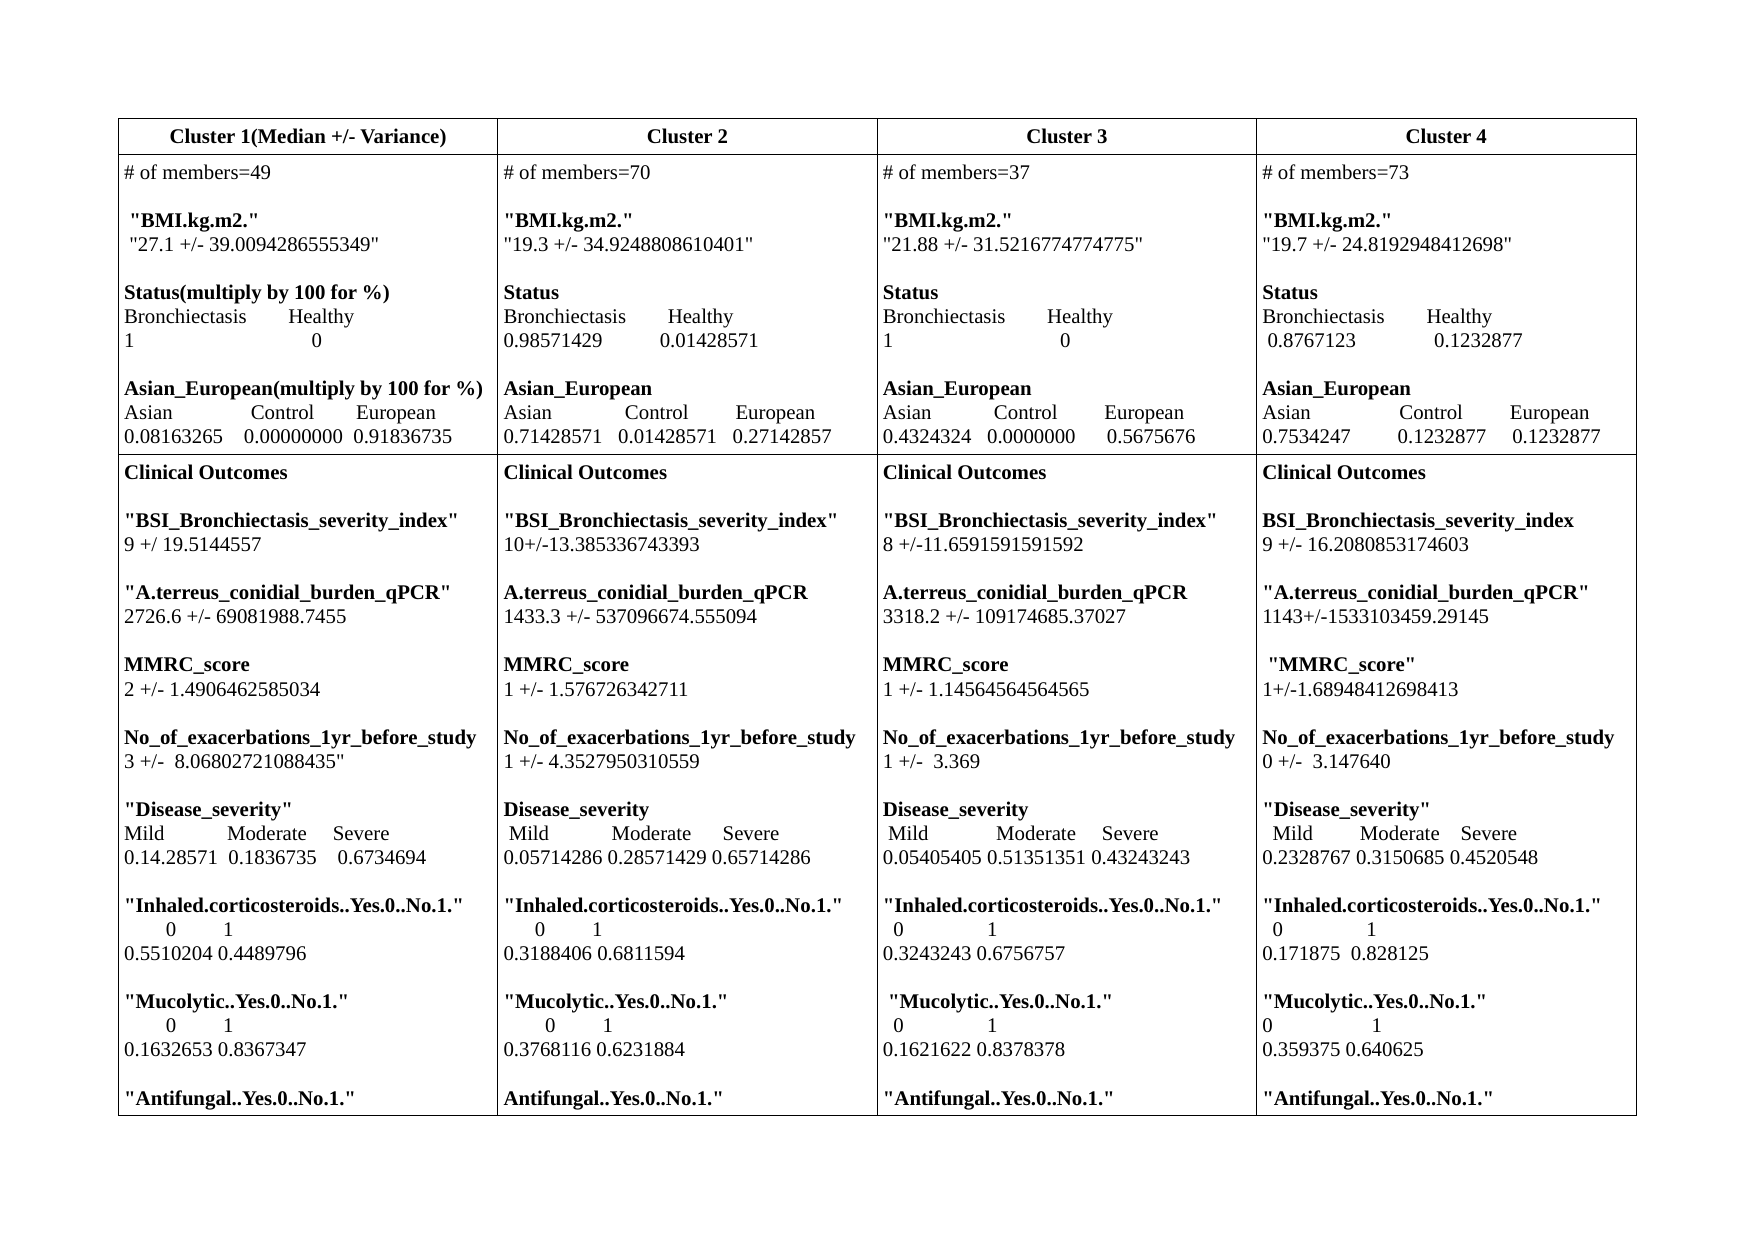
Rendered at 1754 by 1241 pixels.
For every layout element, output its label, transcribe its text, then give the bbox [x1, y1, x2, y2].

table_header Cluster 2 [498, 119, 877, 154]
table_cell Clinical Outcomes "BSI_Bronchiectasis_severity_index" 8 +/-11.6591591591592 A.terreus_conidial_burden_qPCR 3318.2 +/- 109174685.37027 MMRC_score 1 +/- 1.14564564564565 No_of_exacerbations_1yr_before_study 1 +/- 3.369 Disease_severity Mild Moderate Severe 0.05405405 0.51351351 0.43243243 "Inhaled.corticosteroids..Yes.0..No.1." 0 1 0.3243243 0.6756757 "Mucolytic..Yes.0..No.1." 0 1 0.1621622 0.8378378 "Antifungal..Yes.0..No.1." [878, 455, 1256, 1115]
table_cell Clinical Outcomes "BSI_Bronchiectasis_severity_index" 10+/-13.385336743393 A.terreus_conidial_burden_qPCR 1433.3 +/- 537096674.555094 MMRC_score 1 +/- 1.576726342711 No_of_exacerbations_1yr_before_study 1 +/- 4.3527950310559 Disease_severity Mild Moderate Severe 0.05714286 0.28571429 0.65714286 "Inhaled.corticosteroids..Yes.0..No.1." 0 1 0.3188406 0.6811594 "Mucolytic..Yes.0..No.1." 0 1 0.3768116 0.6231884 Antifungal..Yes.0..No.1." [498, 455, 877, 1115]
table_cell Clinical Outcomes BSI_Bronchiectasis_severity_index 9 +/- 16.2080853174603 "A.terreus_conidial_burden_qPCR" 1143+/-1533103459.29145 "MMRC_score" 1+/-1.68948412698413 No_of_exacerbations_1yr_before_study 0 +/- 3.147640 "Disease_severity" Mild Moderate Severe 0.2328767 0.3150685 0.4520548 "Inhaled.corticosteroids..Yes.0..No.1." 0 1 0.171875 0.828125 "Mucolytic..Yes.0..No.1." 0 1 0.359375 0.640625 "Antifungal..Yes.0..No.1." [1257, 455, 1636, 1115]
table_cell # of members=37 "BMI.kg.m2." "21.88 +/- 31.5216774774775" Status Bronchiectasis Healthy 1 0 Asian_European Asian Control European 0.4324324 0.0000000 0.5675676 [878, 155, 1256, 454]
table_cell Clinical Outcomes "BSI_Bronchiectasis_severity_index" 9 +/ 19.5144557 "A.terreus_conidial_burden_qPCR" 2726.6 +/- 69081988.7455 MMRC_score 2 +/- 1.4906462585034 No_of_exacerbations_1yr_before_study 3 +/- 8.06802721088435" "Disease_severity" Mild Moderate Severe 0.14.28571 0.1836735 0.6734694 "Inhaled.corticosteroids..Yes.0..No.1." 0 1 0.5510204 0.4489796 "Mucolytic..Yes.0..No.1." 0 1 0.1632653 0.8367347 "Antifungal..Yes.0..No.1." [119, 455, 497, 1115]
table_cell # of members=73 "BMI.kg.m2." "19.7 +/- 24.8192948412698" Status Bronchiectasis Healthy 0.8767123 0.1232877 Asian_European Asian Control European 0.7534247 0.1232877 0.1232877 [1257, 155, 1636, 454]
table_header Cluster 4 [1257, 119, 1636, 154]
table_cell # of members=70 "BMI.kg.m2." "19.3 +/- 34.9248808610401" Status Bronchiectasis Healthy 0.98571429 0.01428571 Asian_European Asian Control European 0.71428571 0.01428571 0.27142857 [498, 155, 877, 454]
table_header Cluster 1(Median +/- Variance) [119, 119, 497, 154]
table_cell # of members=49 "BMI.kg.m2." "27.1 +/- 39.0094286555349" Status(multiply by 100 for %) Bronchiectasis Healthy 1 0 Asian_European(multiply by 100 for %) Asian Control European 0.08163265 0.00000000 0.91836735 [119, 155, 497, 454]
table_header Cluster 3 [878, 119, 1256, 154]
